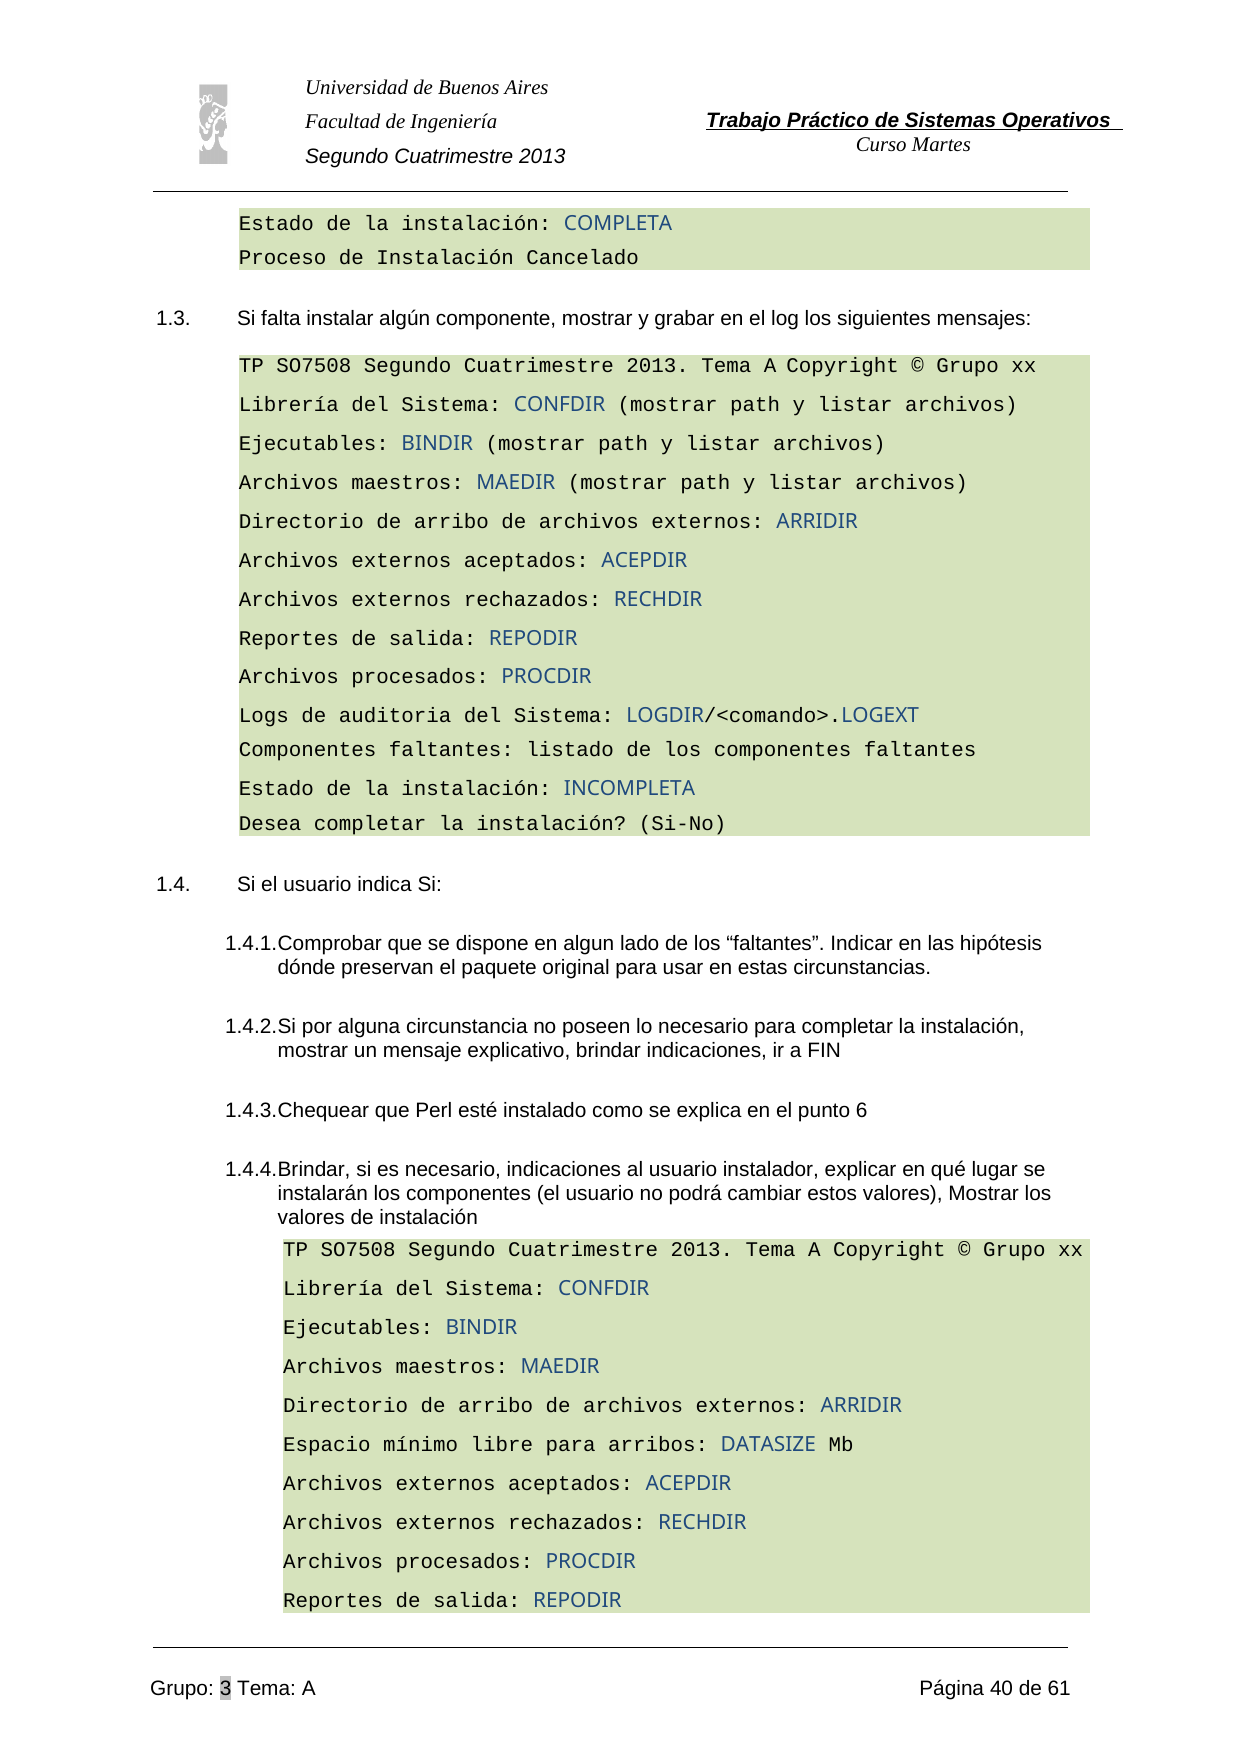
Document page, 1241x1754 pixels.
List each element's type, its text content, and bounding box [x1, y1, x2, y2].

picture [198, 82, 231, 166]
text Desea completar la instalación? (Si-No) [239, 812, 1090, 836]
text Reportes de salida: REPODIR [239, 623, 1090, 651]
text TP SO7508 Segundo Cuatrimestre 2013. Tema A Copyright © Grupo xx [239, 355, 1090, 378]
list Comprobar que se dispone en algun lado de los “faltantes”. Indicar en las hipótesis dónde preservan el paquete original para usar en estas circunstancias. [225, 931, 1090, 979]
text Estado de la instalación: COMPLETA [239, 208, 1090, 236]
text Librería del Sistema: CONFDIR (mostrar path y listar archivos) [239, 389, 1090, 417]
list Chequear que Perl esté instalado como se explica en el punto 6 [225, 1098, 1090, 1122]
text Archivos externos aceptados: ACEPDIR [239, 545, 1090, 573]
text Directorio de arribo de archivos externos: ARRIDIR [239, 506, 1090, 534]
text Archivos maestros: MAEDIR (mostrar path y listar archivos) [239, 467, 1090, 495]
text Componentes faltantes: listado de los componentes faltantes [239, 739, 1090, 763]
text Archivos procesados: PROCDIR [283, 1546, 1090, 1574]
text Archivos maestros: MAEDIR [283, 1351, 1090, 1380]
list Si el usuario indica Si: [150, 872, 1090, 896]
text Archivos procesados: PROCDIR [239, 662, 1090, 690]
text Espacio mínimo libre para arribos: DATASIZE Mb [283, 1429, 1090, 1458]
text Ejecutables: BINDIR [283, 1312, 1090, 1341]
list Si por alguna circunstancia no poseen lo necesario para completar la instalación, mostrar un mensaje explicativo, brindar indicaciones, ir a FIN [225, 1014, 1090, 1062]
text Proceso de Instalación Cancelado [239, 247, 1090, 270]
text Estado de la instalación: INCOMPLETA [239, 773, 1090, 802]
list Brindar, si es necesario, indicaciones al usuario instalador, explicar en qué lugar se instalarán los componentes (el usuario no podrá cambiar estos valores), Mostrar los valores de instalación [225, 1157, 1090, 1229]
text Archivos externos rechazados: RECHDIR [283, 1507, 1090, 1536]
text Ejecutables: BINDIR (mostrar path y listar archivos) [239, 428, 1090, 456]
text Archivos externos rechazados: RECHDIR [239, 584, 1090, 612]
text TP SO7508 Segundo Cuatrimestre 2013. Tema A Copyright © Grupo xx [283, 1239, 1090, 1263]
text Reportes de salida: REPODIR [283, 1585, 1090, 1613]
text Directorio de arribo de archivos externos: ARRIDIR [283, 1390, 1090, 1419]
list Si falta instalar algún componente, mostrar y grabar en el log los siguientes mensajes: [150, 306, 1090, 330]
text Archivos externos aceptados: ACEPDIR [283, 1468, 1090, 1497]
text Librería del Sistema: CONFDIR [283, 1273, 1090, 1302]
text Logs de auditoria del Sistema: LOGDIR/<comando>.LOGEXT [239, 701, 1090, 729]
